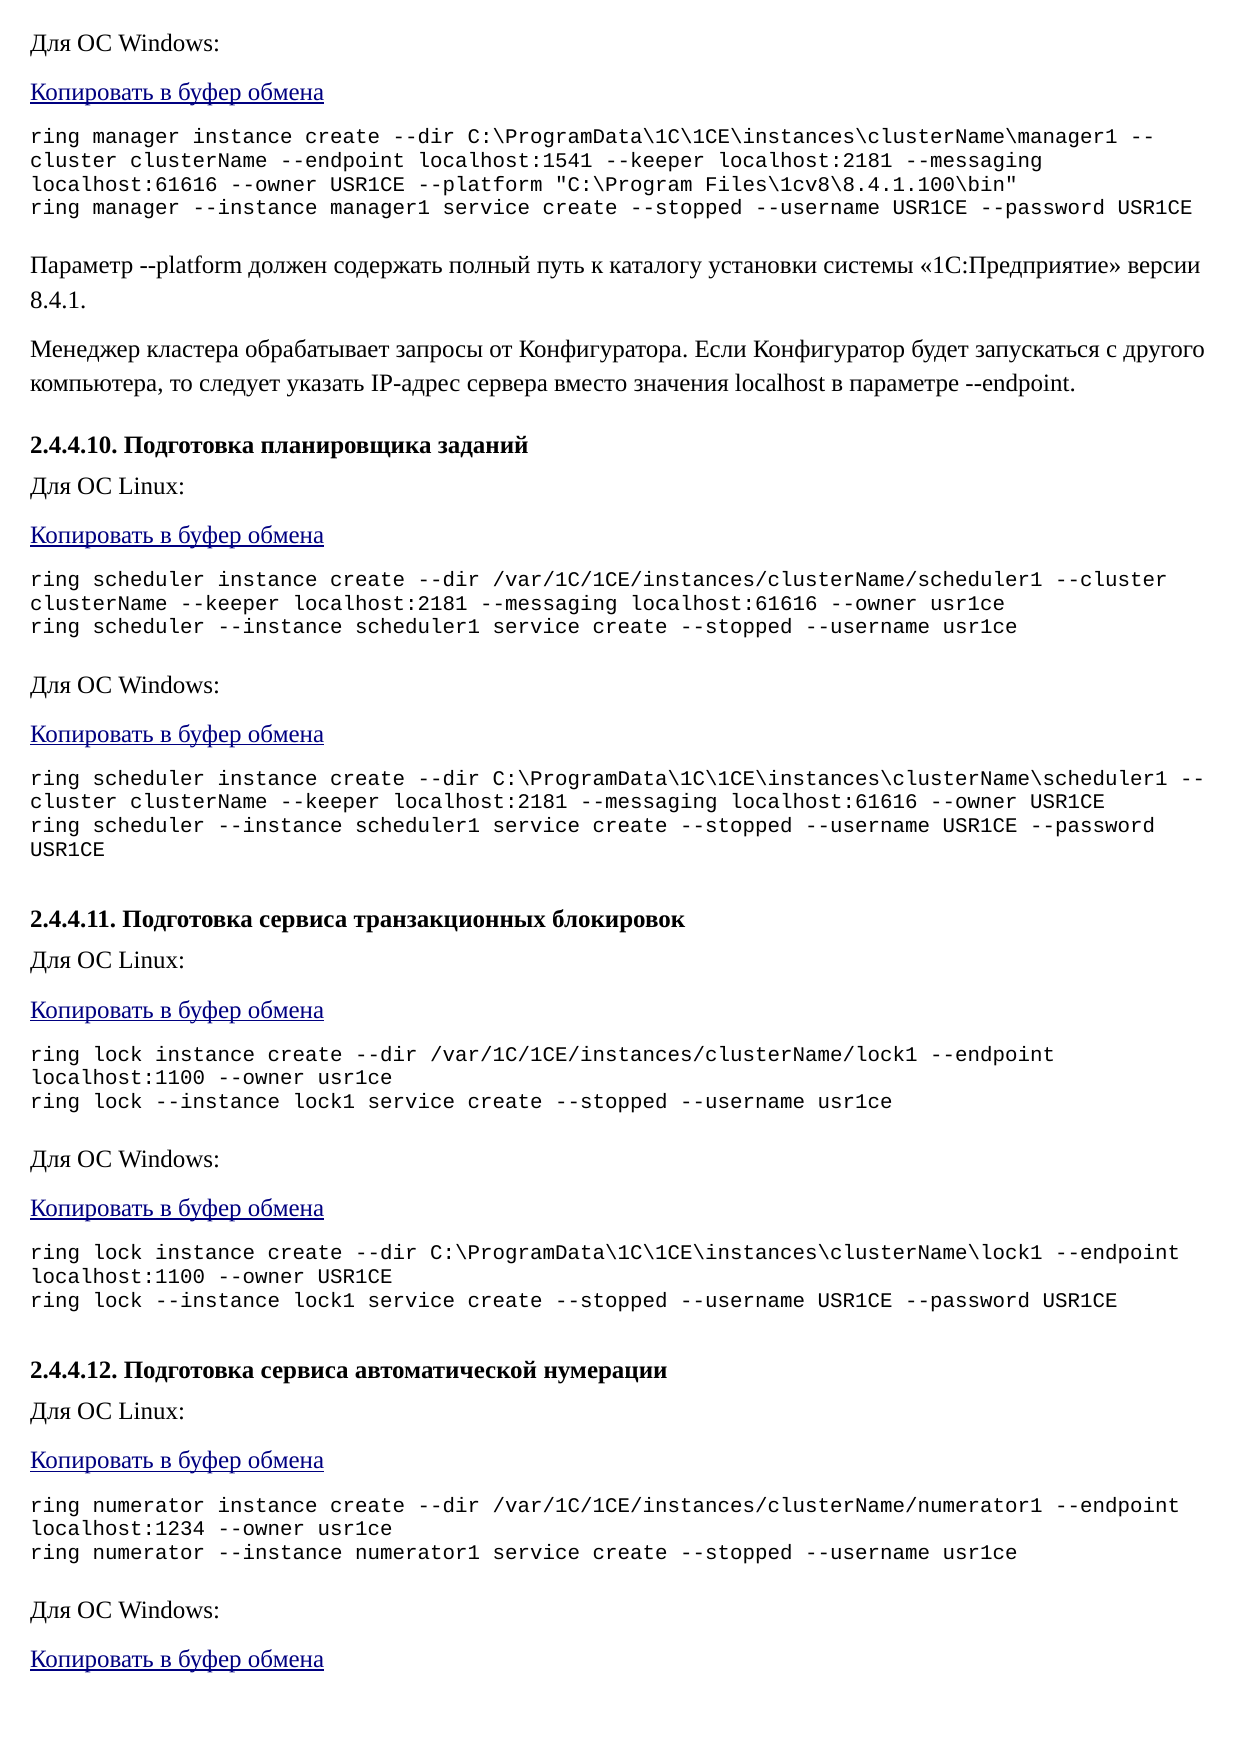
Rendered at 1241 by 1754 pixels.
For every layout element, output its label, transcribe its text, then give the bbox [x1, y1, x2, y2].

text ring lock --instance lock1 service create --stopped --username usr1ce [30, 1091, 1211, 1115]
text ring scheduler instance create --dir C:\ProgramData\1C\1CE\instances\clusterName\scheduler1 --cluster clusterName --keeper localhost:2181 --messaging localhost:61616 --owner USR1CE [30, 768, 1211, 815]
text Для ОС Windows: [30, 28, 1211, 57]
text Копировать в буфер обмена [30, 520, 1211, 549]
text ring manager instance create --dir C:\ProgramData\1C\1CE\instances\clusterName\manager1 --cluster clusterName --endpoint localhost:1541 --keeper localhost:2181 --messaging localhost:61616 --owner USR1CE --platform "C:\Program Files\1cv8\8.4.1.100\bin" [30, 126, 1211, 197]
text ring scheduler --instance scheduler1 service create --stopped --username USR1CE --password USR1CE [30, 815, 1211, 862]
text Копировать в буфер обмена [30, 77, 1211, 106]
subtitle 2.4.4.12. Подготовка сервиса автоматической нумерации [30, 1355, 1211, 1384]
text ring manager --instance manager1 service create --stopped --username USR1CE --password USR1CE [30, 197, 1211, 221]
text ring numerator instance create --dir /var/1C/1CE/instances/clusterName/numerator1 --endpoint localhost:1234 --owner usr1ce [30, 1494, 1211, 1542]
text ring scheduler --instance scheduler1 service create --stopped --username usr1ce [30, 617, 1211, 640]
text Для ОС Linux: [30, 946, 1211, 974]
text Для ОС Windows: [30, 1595, 1211, 1624]
text Копировать в буфер обмена [30, 1644, 1211, 1673]
text Для ОС Windows: [30, 670, 1211, 698]
text Копировать в буфер обмена [30, 1193, 1211, 1222]
text Параметр --platform должен содержать полный путь к каталогу установки системы «1С:Предприятие» версии 8.4.1. [30, 250, 1211, 313]
text Копировать в буфер обмена [30, 719, 1211, 747]
text Для ОС Linux: [30, 471, 1211, 500]
subtitle 2.4.4.10. Подготовка планировщика заданий [30, 430, 1211, 459]
subtitle 2.4.4.11. Подготовка сервиса транзакционных блокировок [30, 904, 1211, 933]
text Менеджер кластера обрабатывает запросы от Конфигуратора. Если Конфигуратор будет запускаться с другого компьютера, то следует указать IP-адрес сервера вместо значения localhost в параметре --endpoint. [30, 334, 1211, 397]
text ring numerator --instance numerator1 service create --stopped --username usr1ce [30, 1542, 1211, 1566]
text Для ОС Windows: [30, 1144, 1211, 1173]
text Копировать в буфер обмена [30, 1446, 1211, 1474]
text ring lock --instance lock1 service create --stopped --username USR1CE --password USR1CE [30, 1289, 1211, 1313]
text Копировать в буфер обмена [30, 995, 1211, 1023]
text Для ОС Linux: [30, 1396, 1211, 1425]
text ring lock instance create --dir /var/1C/1CE/instances/clusterName/lock1 --endpoint localhost:1100 --owner usr1ce [30, 1044, 1211, 1091]
text ring scheduler instance create --dir /var/1C/1CE/instances/clusterName/scheduler1 --cluster clusterName --keeper localhost:2181 --messaging localhost:61616 --owner usr1ce [30, 569, 1211, 617]
text ring lock instance create --dir C:\ProgramData\1C\1CE\instances\clusterName\lock1 --endpoint localhost:1100 --owner USR1CE [30, 1242, 1211, 1289]
